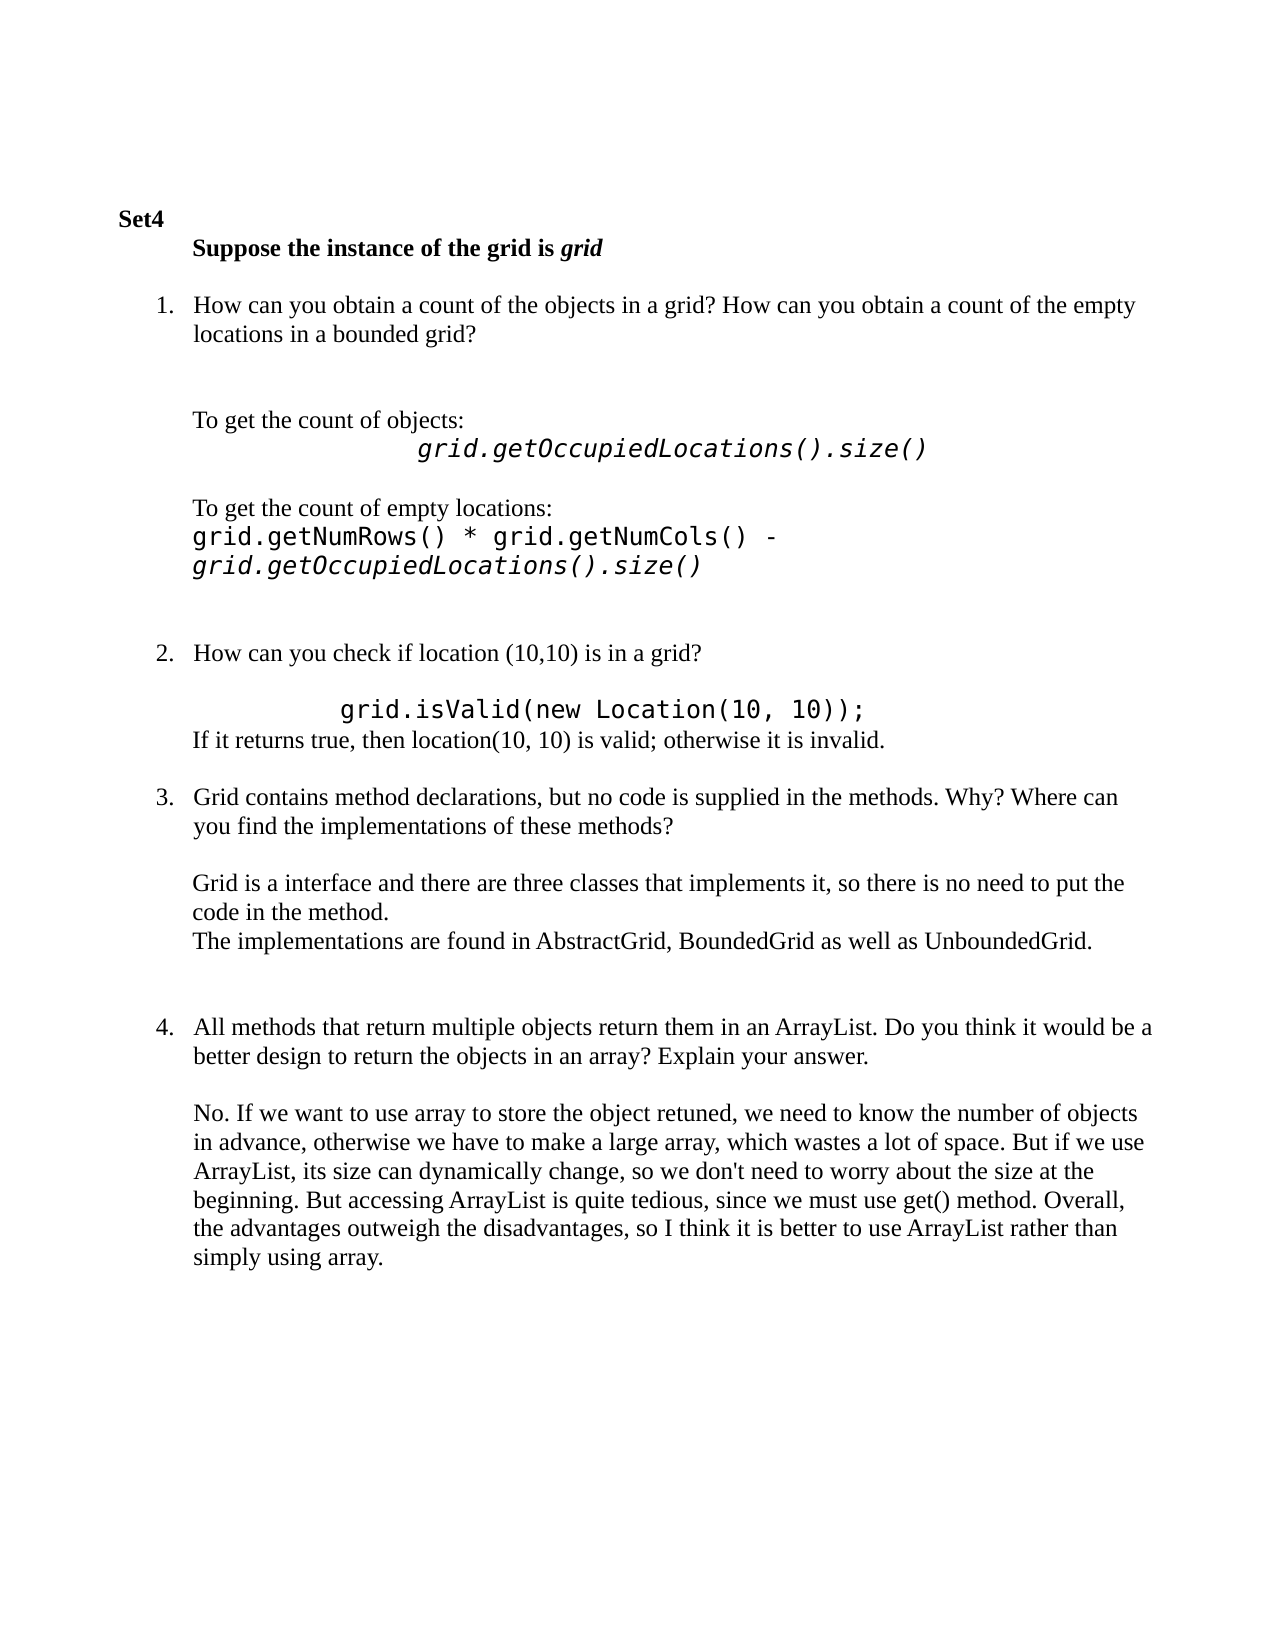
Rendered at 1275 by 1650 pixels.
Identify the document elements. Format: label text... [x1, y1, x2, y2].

text To get the count of empty locations: [118, 493, 1157, 522]
text Grid is a interface and there are three classes that implements it, so there is no need to put the code in the method. [118, 868, 1157, 926]
text grid.getNumRows() * grid.getNumCols() - grid.getOccupiedLocations().size() [118, 522, 1157, 580]
text grid.isValid(new Location(10, 10)); [118, 695, 1157, 725]
text Set4 [118, 204, 1157, 233]
text If it returns true, then location(10, 10) is valid; otherwise it is invalid. [118, 725, 1157, 753]
list Grid contains method declarations, but no code is supplied in the methods. Why? Where can you find the implementations of these methods? [156, 782, 1157, 840]
text Suppose the instance of the grid is grid [118, 233, 1157, 262]
list All methods that return multiple objects return them in an ArrayList. Do you think it would be a better design to return the objects in an array? Explain your answer. [156, 1012, 1157, 1070]
list No. If we want to use array to store the object retuned, we need to know the number of objects in advance, otherwise we have to make a large array, which wastes a lot of space. But if we use ArrayList, its size can dynamically change, so we don't need to worry about the size at the beginning. But accessing ArrayList is quite tedious, since we must use get() method. Overall, the advantages outweigh the disadvantages, so I think it is better to use ArrayList rather than simply using array. [156, 1098, 1157, 1300]
list How can you check if location (10,10) is in a grid? [156, 638, 1157, 667]
text The implementations are found in AbstractGrid, BoundedGrid as well as UnboundedGrid. [118, 926, 1157, 955]
text grid.getOccupiedLocations().size() [118, 434, 1157, 464]
text To get the count of objects: [118, 406, 1157, 434]
list How can you obtain a count of the objects in a grid? How can you obtain a count of the empty locations in a bounded grid? [156, 291, 1157, 348]
